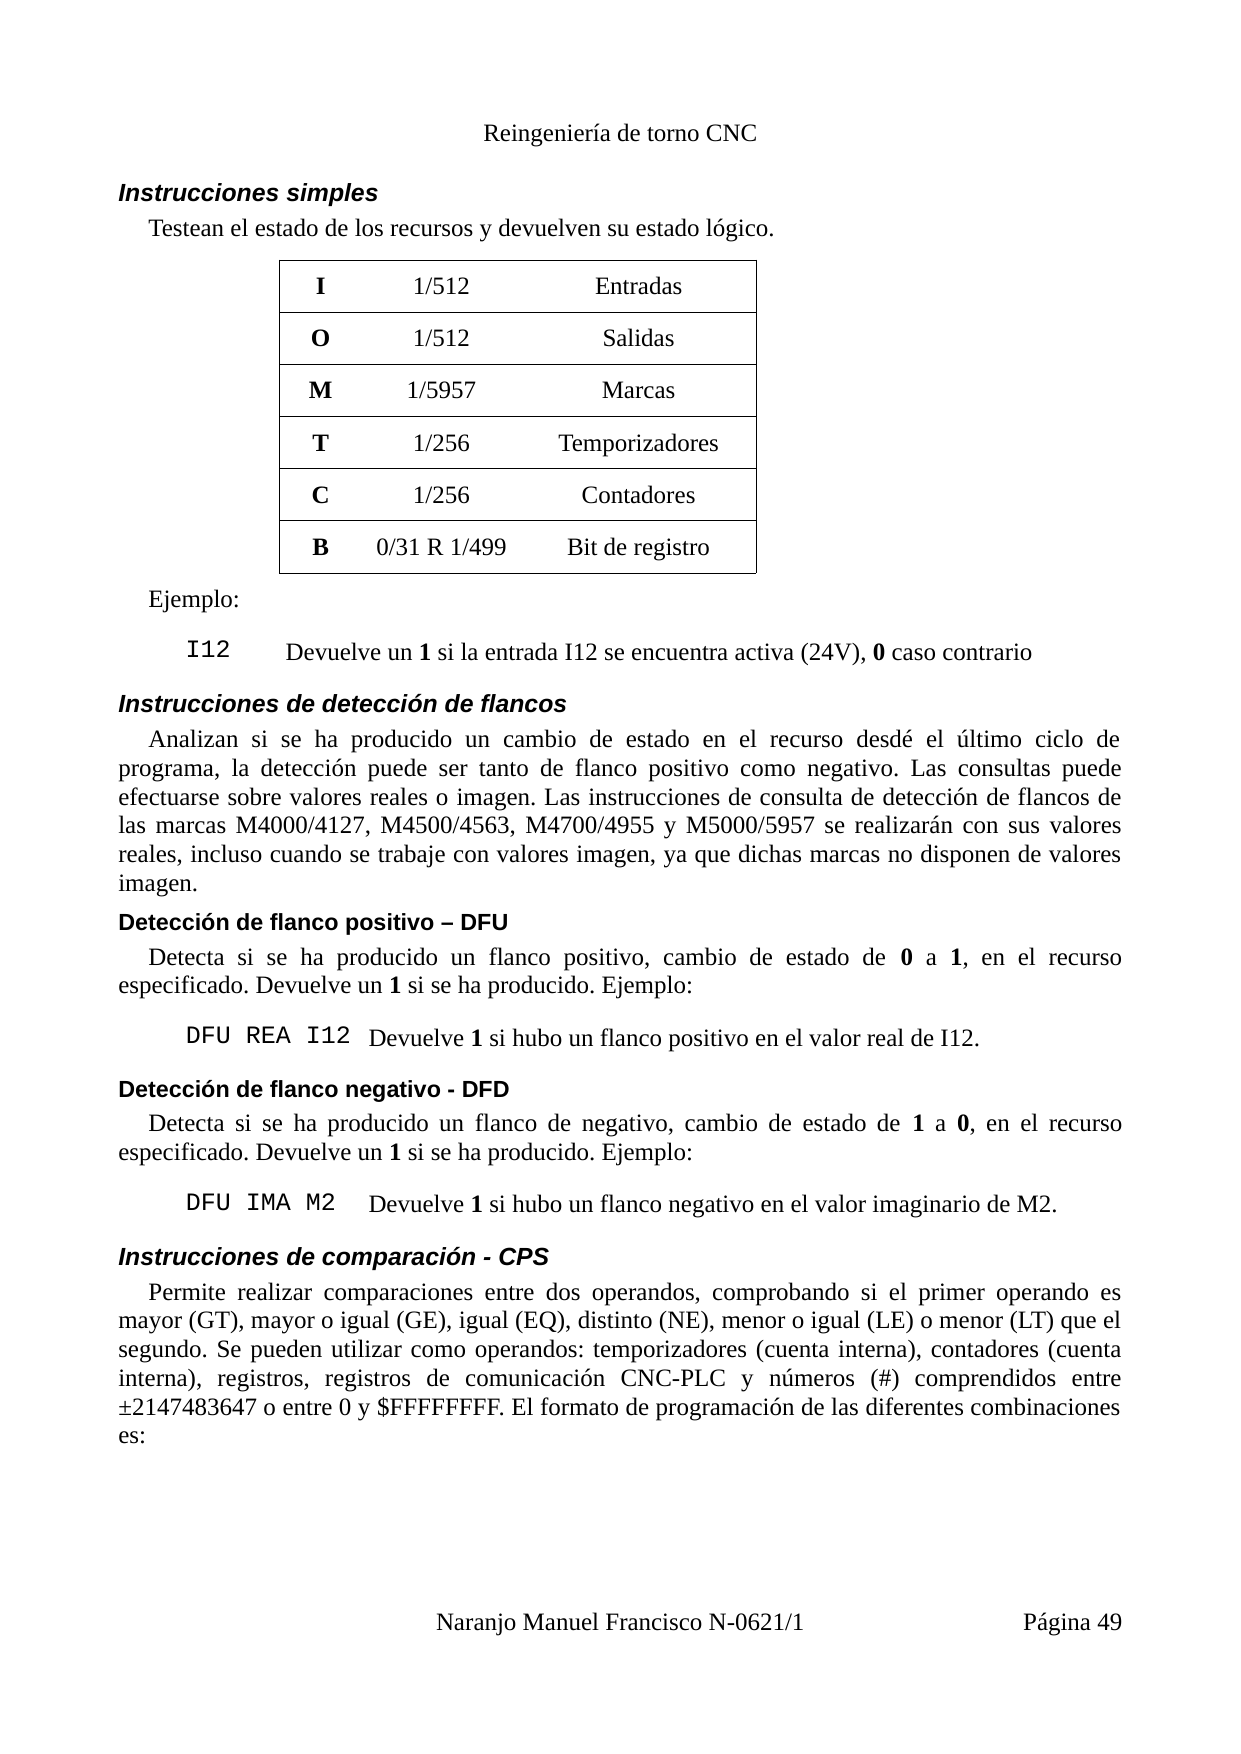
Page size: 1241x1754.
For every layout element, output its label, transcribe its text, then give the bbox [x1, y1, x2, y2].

text Ejemplo: [118, 584, 1122, 613]
table_header DFU REA I12 [180, 1017, 363, 1057]
table_header Devuelve un 1 si la entrada I12 se encuentra activa (24V), 0 caso contrario [280, 631, 1050, 671]
table_header DFU IMA M2 [180, 1184, 363, 1224]
table_cell Salidas [521, 313, 756, 364]
table_header 1/512 [362, 261, 521, 312]
text Analizan si se ha producido un cambio de estado en el recurso desdé el último ciclo de programa, la detección puede ser tanto de flanco positivo como negativo. Las consultas puede efectuarse sobre valores reales o imagen. Las instrucciones de consulta de detección de flancos de las marcas M4000/4127, M4500/4563, M4700/4955 y M5000/5957 se realizarán con sus valores reales, incluso cuando se trabaje con valores imagen, ya que dichas marcas no disponen de valores imagen. [118, 724, 1122, 897]
table_cell T [280, 417, 362, 468]
text Detecta si se ha producido un flanco positivo, cambio de estado de 0 a 1, en el recurso especificado. Devuelve un 1 si se ha producido. Ejemplo: [118, 942, 1122, 999]
table_cell Contadores [521, 469, 756, 520]
text Testean el estado de los recursos y devuelven su estado lógico. [118, 213, 1122, 242]
text Permite realizar comparaciones entre dos operandos, comprobando si el primer operando es mayor (GT), mayor o igual (GE), igual (EQ), distinto (NE), menor o igual (LE) o menor (LT) que el segundo. Se pueden utilizar como operandos: temporizadores (cuenta interna), contadores (cuenta interna), registros, registros de comunicación CNC-PLC y números (#) comprendidos entre ±2147483647 o entre 0 y $FFFFFFFF. El formato de programación de las diferentes combinaciones es: [118, 1277, 1122, 1449]
table_cell Temporizadores [521, 417, 756, 468]
table_cell 1/512 [362, 313, 521, 364]
table_header Devuelve 1 si hubo un flanco positivo en el valor real de I12. [363, 1017, 1066, 1057]
table_cell B [280, 521, 362, 573]
subtitle Instrucciones de comparación - CPS [118, 1242, 1122, 1271]
table_cell Marcas [521, 365, 756, 416]
subtitle Detección de flanco positivo – DFU [118, 909, 1122, 936]
table_cell 1/256 [362, 417, 521, 468]
subtitle Detección de flanco negativo - DFD [118, 1075, 1122, 1102]
table_cell Bit de registro [521, 521, 756, 573]
table_cell 0/31 R 1/499 [362, 521, 521, 573]
subtitle Instrucciones de detección de flancos [118, 689, 1122, 718]
table_cell M [280, 365, 362, 416]
table_header Entradas [521, 261, 756, 312]
table_header I12 [180, 631, 280, 671]
table_cell O [280, 313, 362, 364]
subtitle Instrucciones simples [118, 178, 1122, 207]
table_cell 1/5957 [362, 365, 521, 416]
text Detecta si se ha producido un flanco de negativo, cambio de estado de 1 a 0, en el recurso especificado. Devuelve un 1 si se ha producido. Ejemplo: [118, 1108, 1122, 1166]
table_header I [280, 261, 362, 312]
table_header Devuelve 1 si hubo un flanco negativo en el valor imaginario de M2. [363, 1184, 1066, 1224]
table_cell C [280, 469, 362, 520]
table_cell 1/256 [362, 469, 521, 520]
